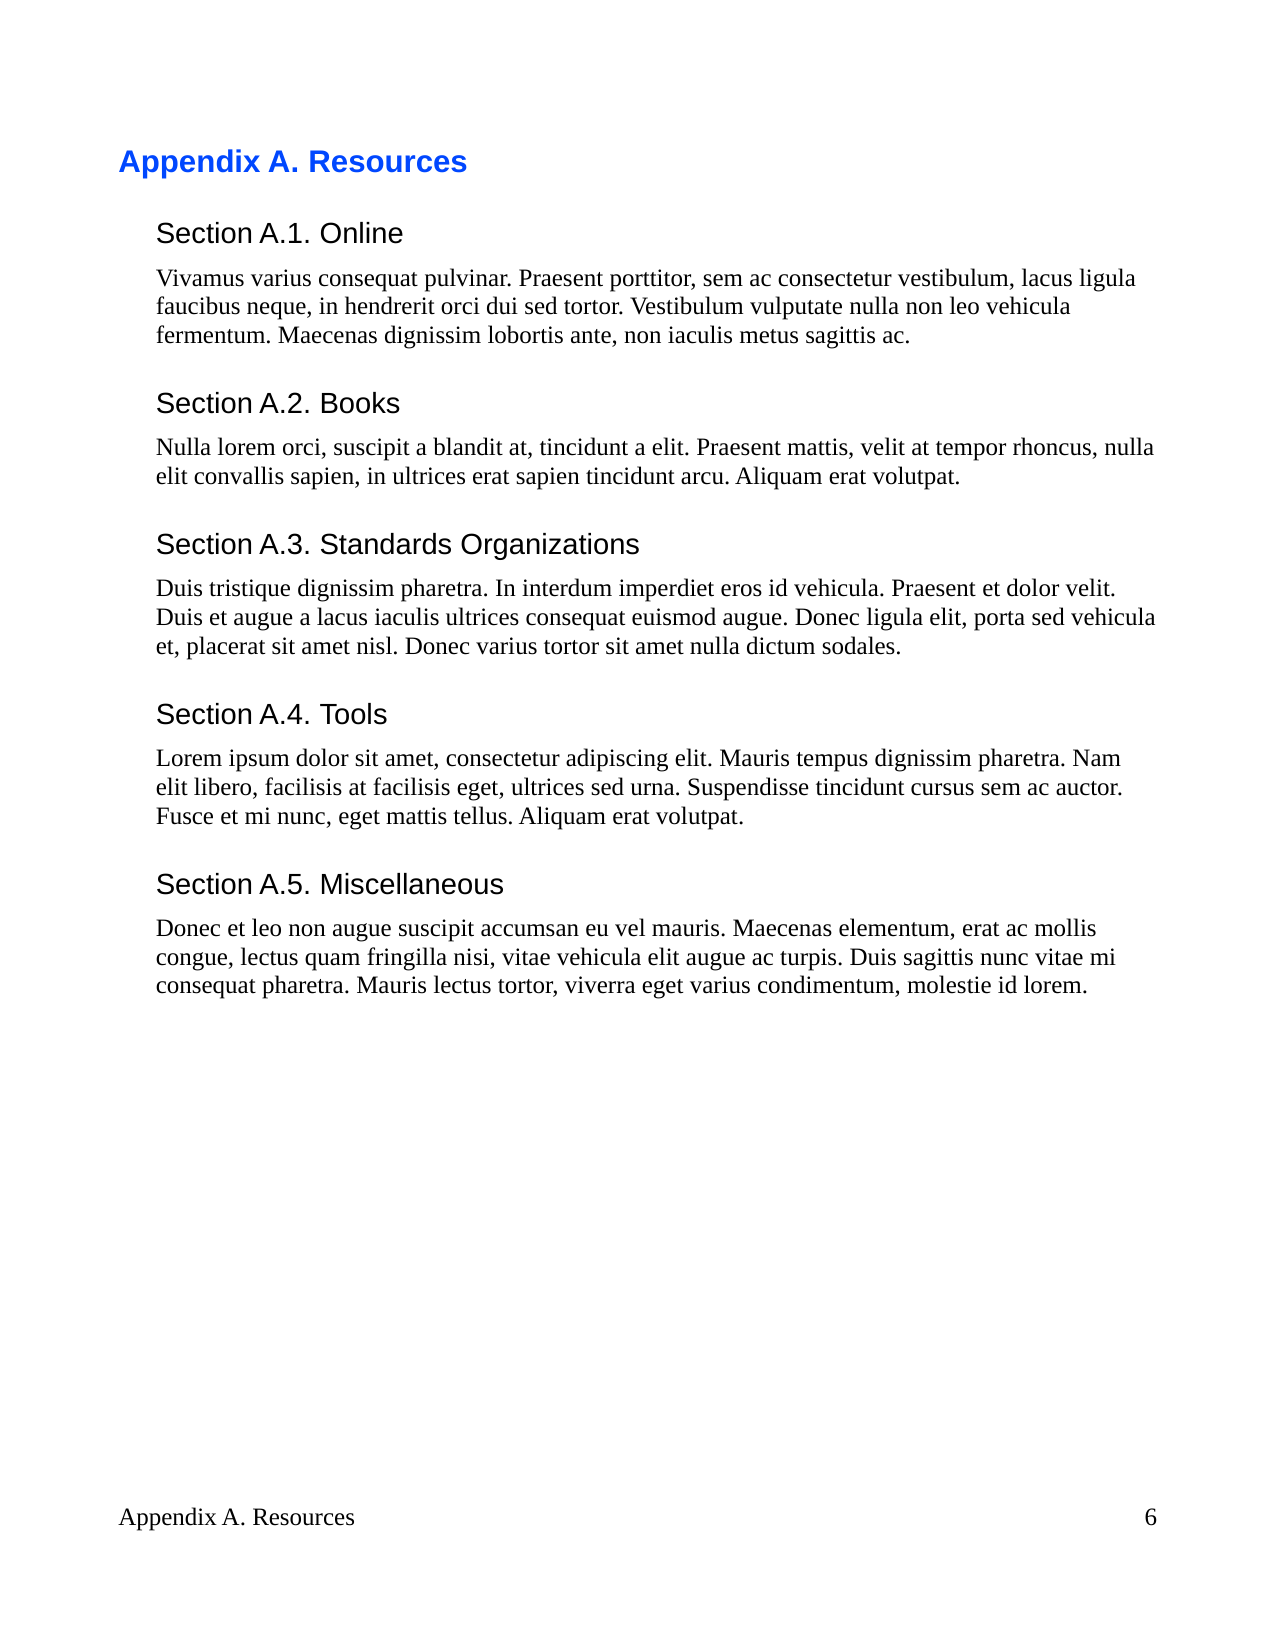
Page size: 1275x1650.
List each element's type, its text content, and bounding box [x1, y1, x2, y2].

subtitle Resources [118, 143, 1157, 179]
text Vivamus varius consequat pulvinar. Praesent porttitor, sem ac consectetur vestibulum, lacus ligula faucibus neque, in hendrerit orci dui sed tortor. Vestibulum vulputate nulla non leo vehicula fermentum. Maecenas dignissim lobortis ante, non iaculis metus sagittis ac. [156, 263, 1157, 349]
subtitle Books [156, 386, 1157, 420]
subtitle Tools [156, 697, 1157, 731]
text Nulla lorem orci, suscipit a blandit at, tincidunt a elit. Praesent mattis, velit at tempor rhoncus, nulla elit convallis sapien, in ultrices erat sapien tincidunt arcu. Aliquam erat volutpat. [156, 432, 1157, 490]
text Duis tristique dignissim pharetra. In interdum imperdiet eros id vehicula. Praesent et dolor velit. Duis et augue a lacus iaculis ultrices consequat euismod augue. Donec ligula elit, porta sed vehicula et, placerat sit amet nisl. Donec varius tortor sit amet nulla dictum sodales. [156, 573, 1157, 660]
text Lorem ipsum dolor sit amet, consectetur adipiscing elit. Mauris tempus dignissim pharetra. Nam elit libero, facilisis at facilisis eget, ultrices sed urna. Suspendisse tincidunt cursus sem ac auctor. Fusce et mi nunc, eget mattis tellus. Aliquam erat volutpat. [156, 743, 1157, 829]
subtitle Miscellaneous [156, 867, 1157, 901]
subtitle Online [156, 217, 1157, 250]
subtitle Standards Organizations [156, 527, 1157, 561]
text Donec et leo non augue suscipit accumsan eu vel mauris. Maecenas elementum, erat ac mollis congue, lectus quam fringilla nisi, vitae vehicula elit augue ac turpis. Duis sagittis nunc vitae mi consequat pharetra. Mauris lectus tortor, viverra eget varius condimentum, molestie id lorem. [156, 913, 1157, 999]
